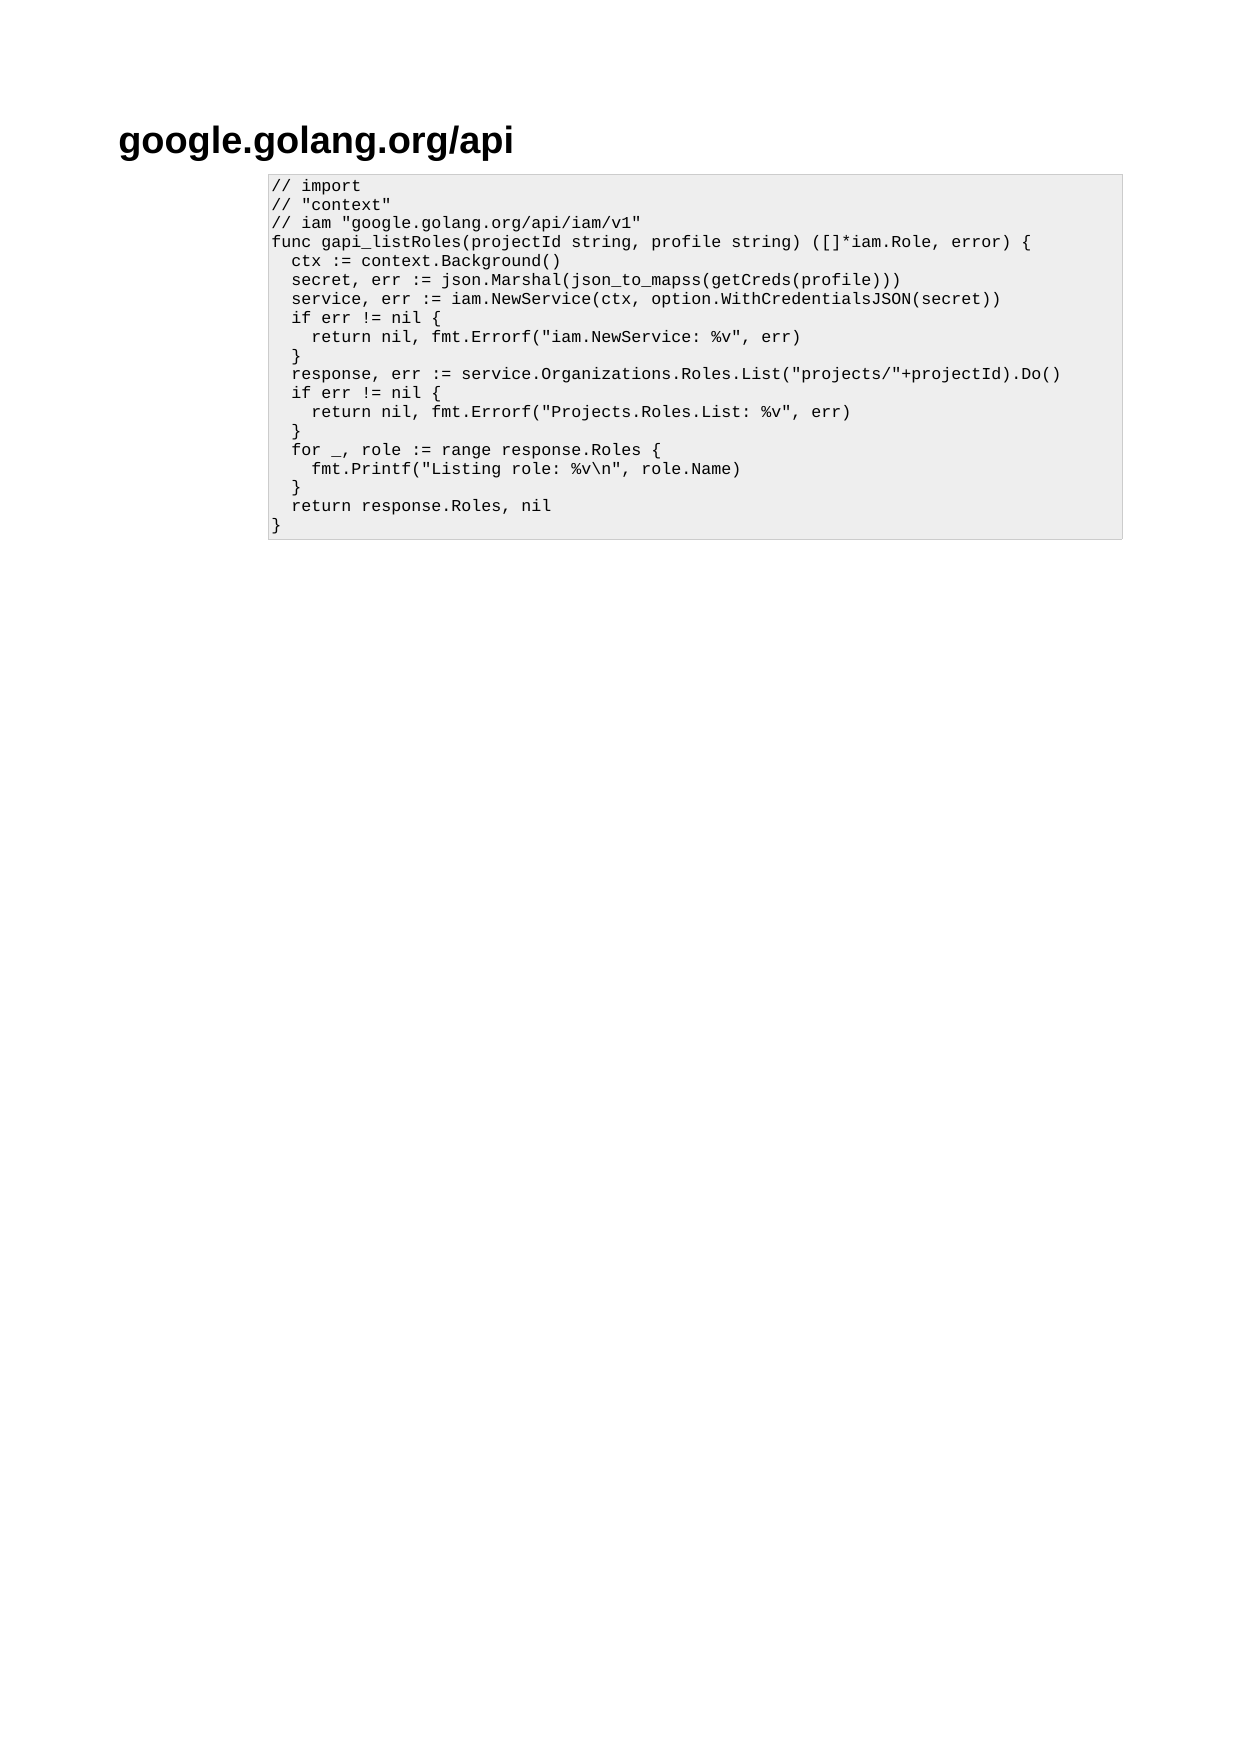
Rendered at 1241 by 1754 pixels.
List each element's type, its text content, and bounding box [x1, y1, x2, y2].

text if err != nil { [269, 382, 1122, 401]
text response, err := service.Organizations.Roles.List("projects/"+projectId).Do() [269, 363, 1122, 382]
text for _, role := range response.Roles { [269, 438, 1122, 457]
text fmt.Printf("Listing role: %v\n", role.Name) [269, 457, 1122, 476]
text // import [269, 175, 1122, 193]
subtitle google.golang.org/api [118, 118, 1122, 162]
text return response.Roles, nil [269, 495, 1122, 514]
text if err != nil { [269, 306, 1122, 325]
text } [269, 514, 1122, 539]
text func gapi_listRoles(projectId string, profile string) ([]*iam.Role, error) { [269, 231, 1122, 250]
text return nil, fmt.Errorf("iam.NewService: %v", err) [269, 325, 1122, 344]
text return nil, fmt.Errorf("Projects.Roles.List: %v", err) [269, 401, 1122, 419]
text // "context" [269, 193, 1122, 212]
text ctx := context.Background() [269, 250, 1122, 268]
text service, err := iam.NewService(ctx, option.WithCredentialsJSON(secret)) [269, 287, 1122, 306]
text } [269, 344, 1122, 363]
text } [269, 476, 1122, 495]
text // iam "google.golang.org/api/iam/v1" [269, 212, 1122, 231]
text secret, err := json.Marshal(json_to_mapss(getCreds(profile))) [269, 268, 1122, 287]
text } [269, 419, 1122, 438]
